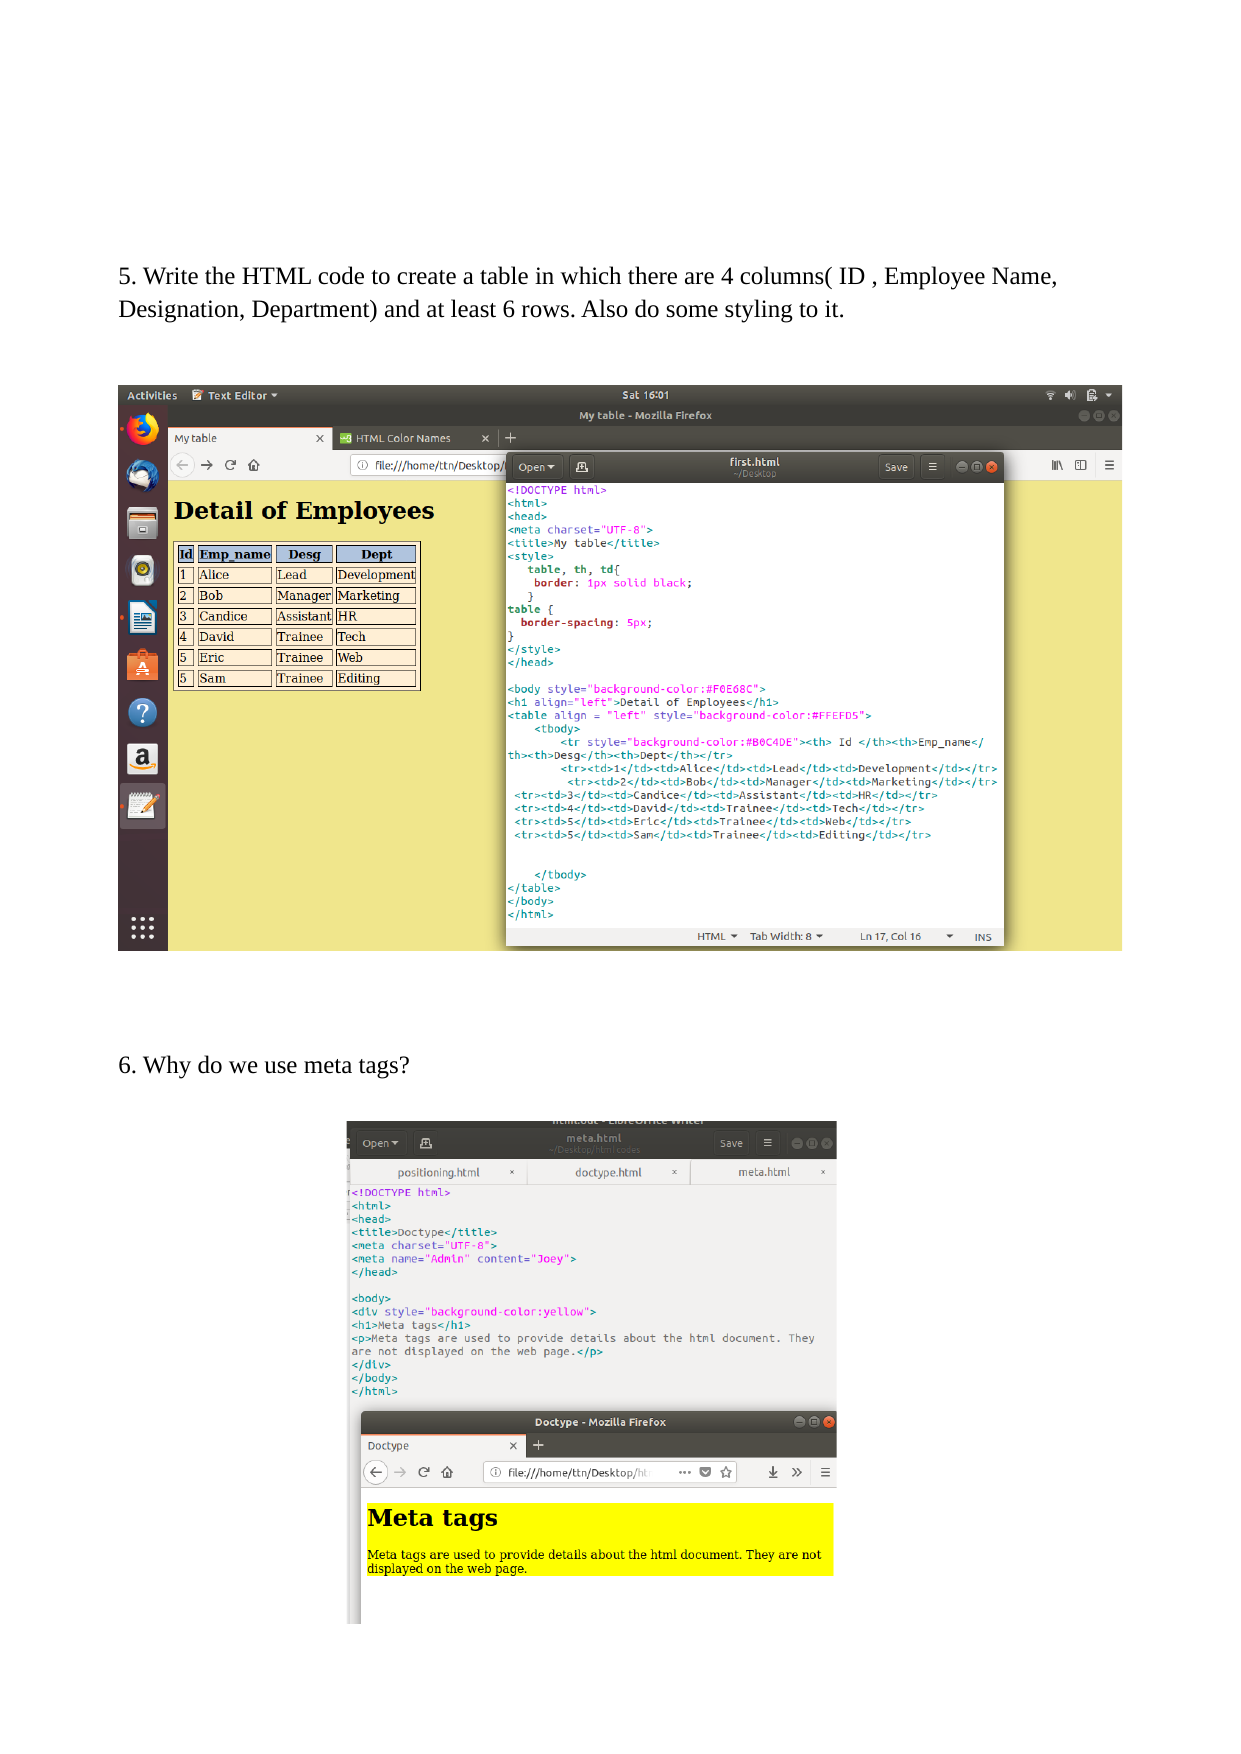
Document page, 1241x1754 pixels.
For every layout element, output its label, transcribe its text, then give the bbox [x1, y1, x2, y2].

text 5. Write the HTML code to create a table in which there are 4 columns( ID , Employee Name, Designation, Department) and at least 6 rows. Also do some styling to it. [118, 261, 1122, 323]
picture [118, 385, 1123, 951]
text 6. Why do we use meta tags? [118, 1050, 1122, 1078]
picture [346, 1121, 837, 1624]
